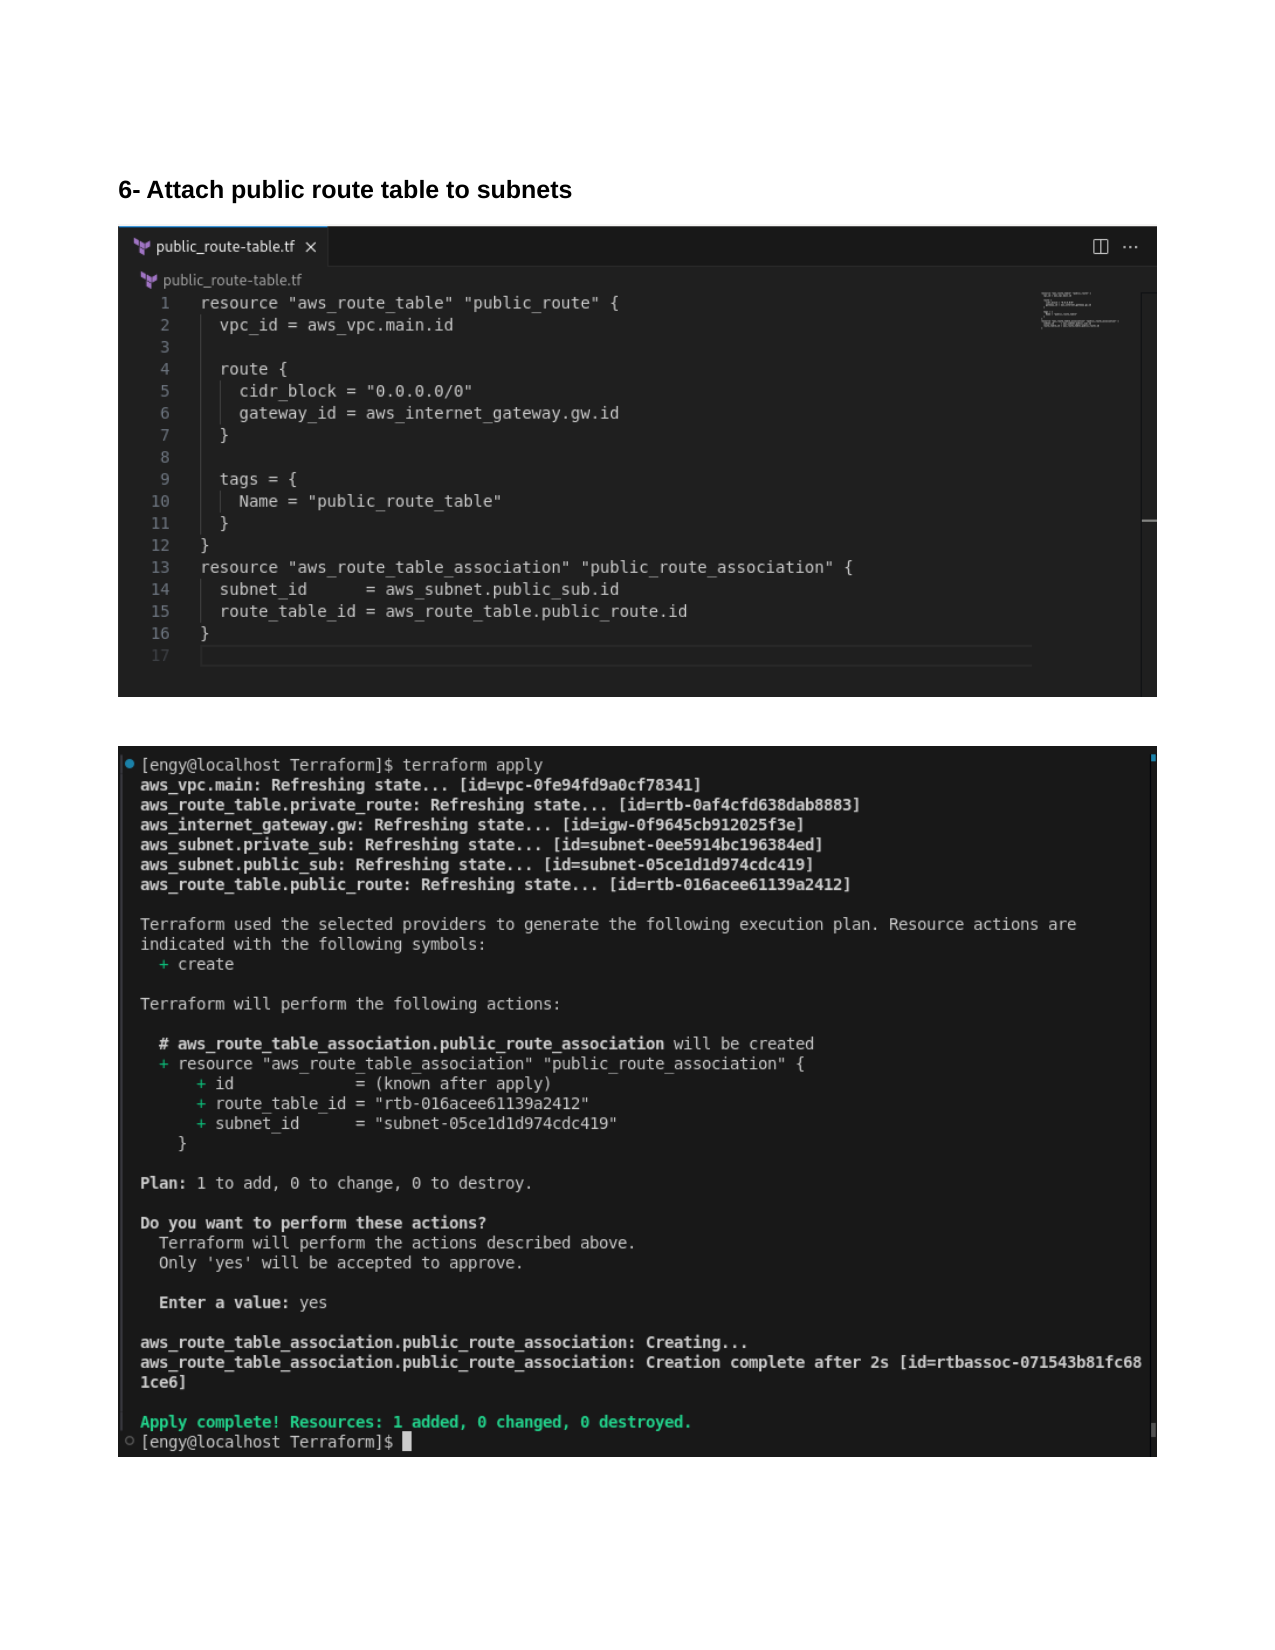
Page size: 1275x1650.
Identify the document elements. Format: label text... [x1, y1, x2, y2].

text 6- Attach public route table to subnets [118, 175, 1157, 203]
picture [118, 746, 1157, 1457]
picture [118, 224, 1157, 697]
